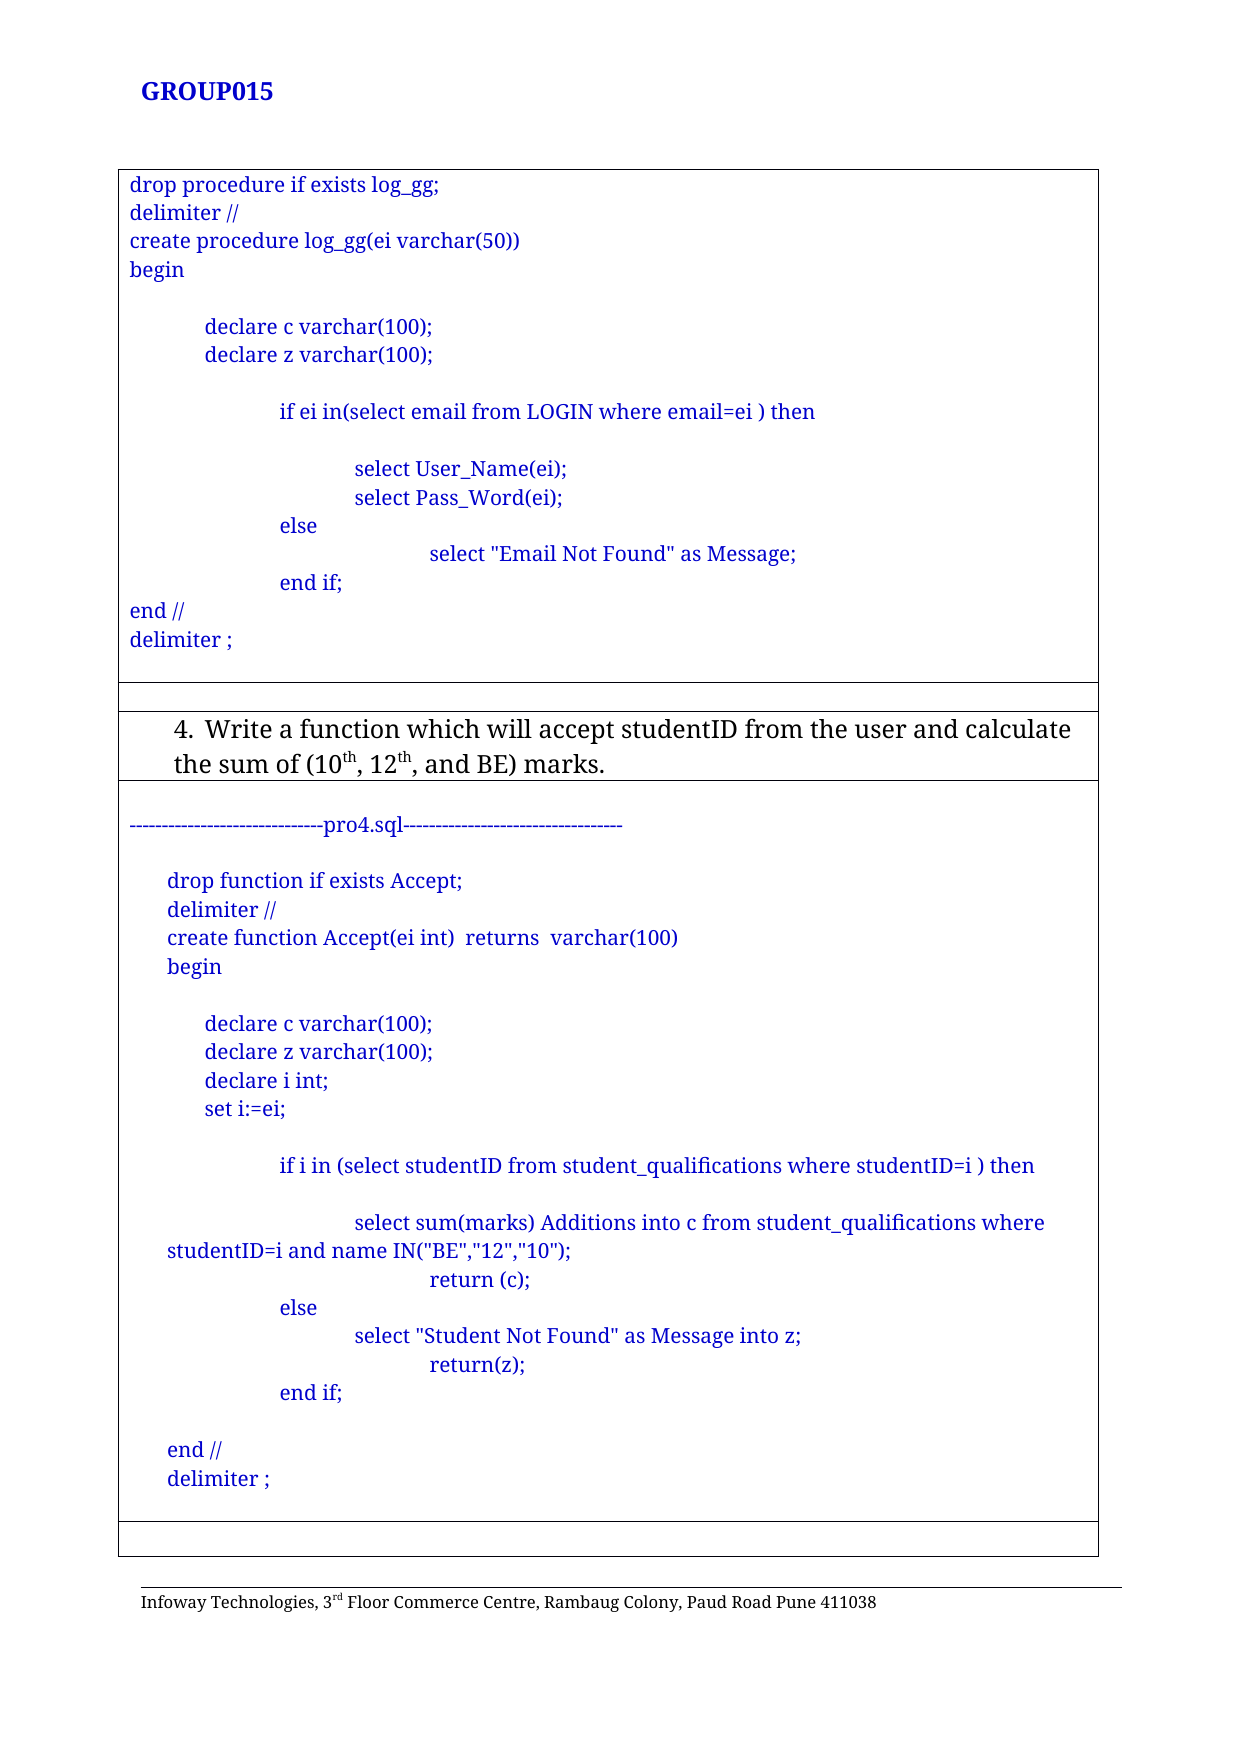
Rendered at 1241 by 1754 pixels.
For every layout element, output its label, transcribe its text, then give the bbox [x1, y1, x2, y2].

table_cell [119, 1522, 1098, 1556]
table_cell drop procedure if exists log_gg; delimiter // create procedure log_gg(ei varchar(50)) begin declare c varchar(100); declare z varchar(100); if ei in(select email from LOGIN where email=ei ) then select User_Name(ei); select Pass_Word(ei); else select "Email Not Found" as Message; end if; end // delimiter ; [119, 170, 1098, 682]
table_cell [119, 683, 1098, 711]
table_cell ------------------------------pro4.sql---------------------------------- drop function if exists Accept; delimiter // create function Accept(ei int) returns varchar(100) begin declare c varchar(100); declare z varchar(100); declare i int; set i:=ei; if i in (select studentID from student_qualifications where studentID=i ) then select sum(marks) Additions into c from student_qualifications where studentID=i and name IN("BE","12","10"); return (c); else select "Student Not Found" as Message into z; return(z); end if; end // delimiter ; [119, 781, 1098, 1521]
table_cell Write a function which will accept studentID from the user and calculate the sum of (10th, 12th, and BE) marks. [119, 712, 1098, 780]
